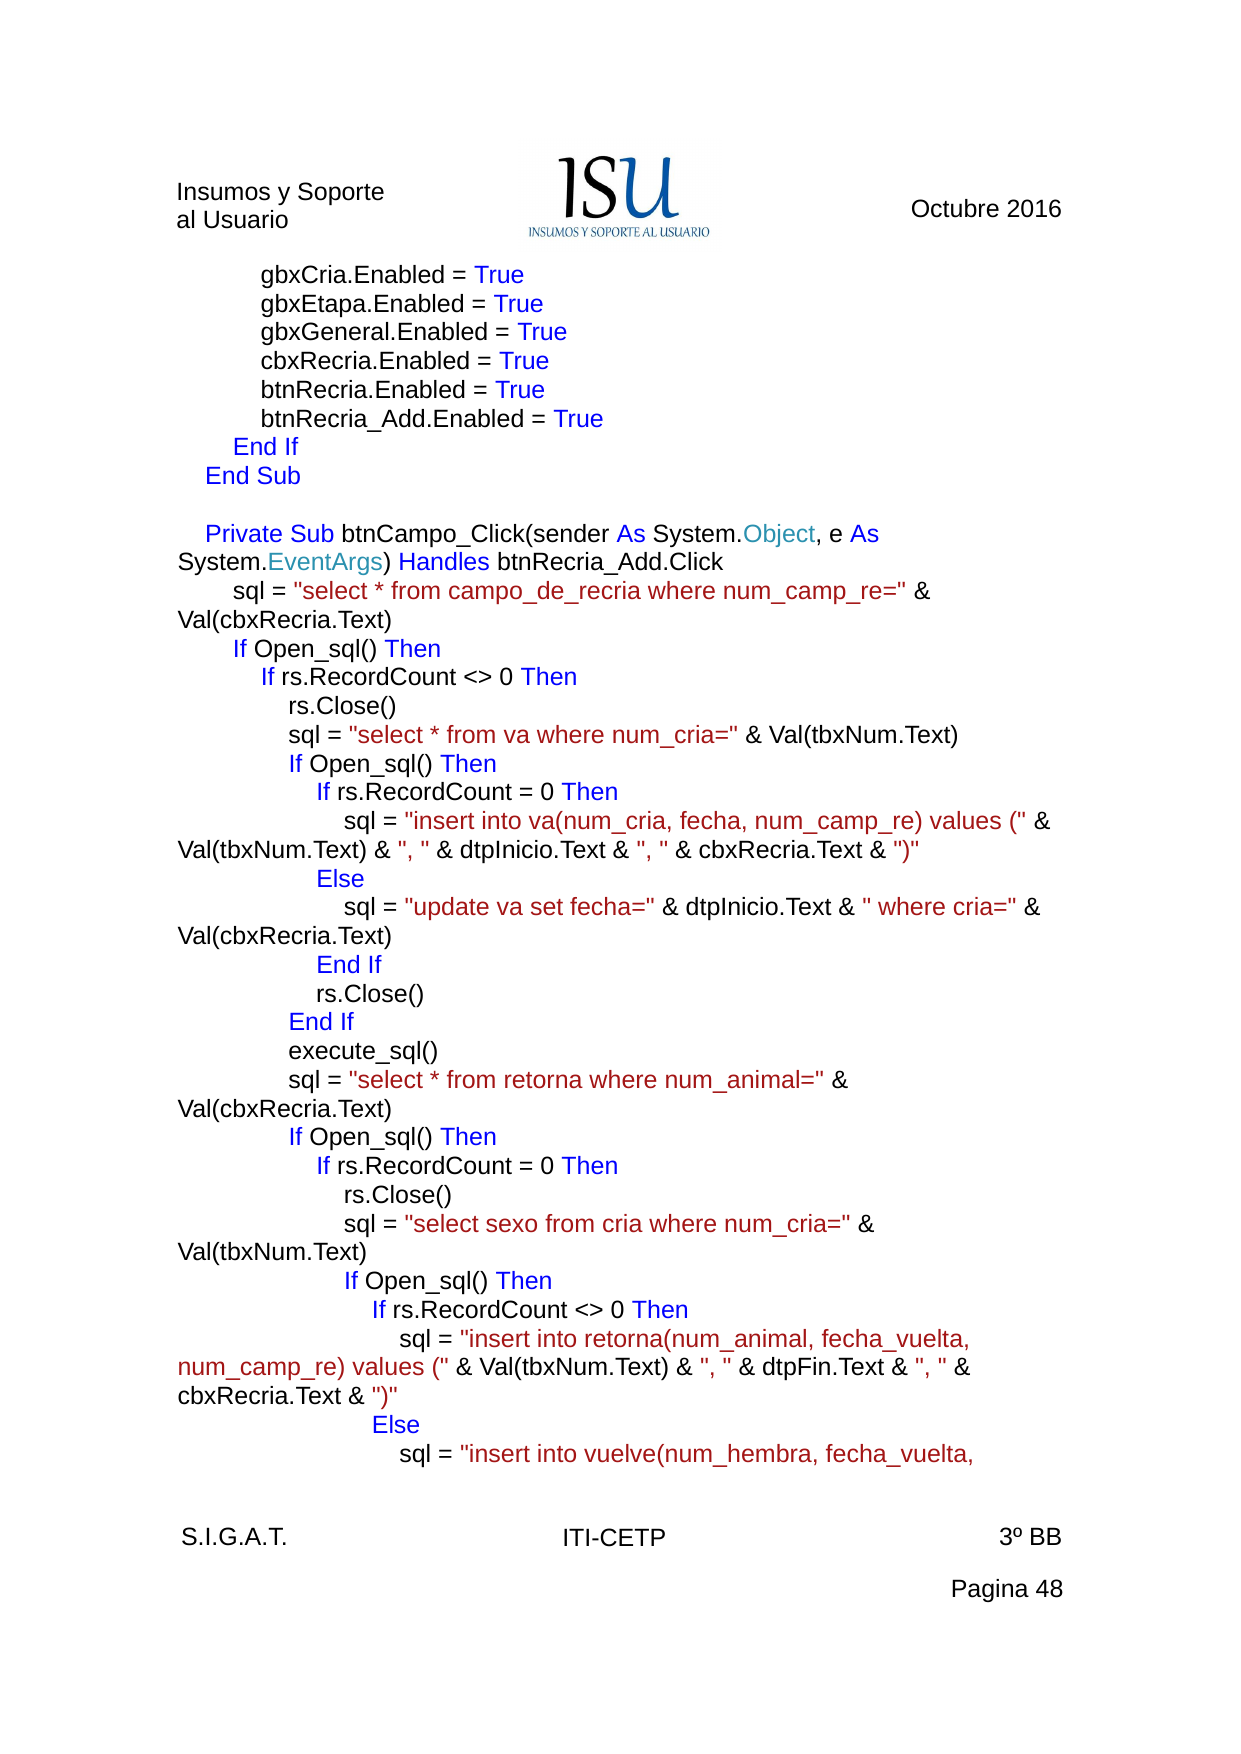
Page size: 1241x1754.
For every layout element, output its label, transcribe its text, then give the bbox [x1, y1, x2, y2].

text If Open_sql() Then [177, 1122, 1063, 1151]
text sql = "insert into vuelve(num_hembra, fecha_vuelta, [177, 1438, 1063, 1467]
text sql = "select * from campo_de_recria where num_camp_re=" & Val(cbxRecria.Text) [177, 576, 1063, 633]
text sql = "select * from retorna where num_animal=" & Val(cbxRecria.Text) [177, 1065, 1063, 1122]
text If Open_sql() Then [177, 633, 1063, 662]
text Else [177, 863, 1063, 892]
text Else [177, 1410, 1063, 1438]
text sql = "select sexo from cria where num_cria=" & Val(tbxNum.Text) [177, 1208, 1063, 1266]
text If rs.RecordCount = 0 Then [177, 777, 1063, 806]
text If rs.RecordCount <> 0 Then [177, 662, 1063, 691]
text If rs.RecordCount <> 0 Then [177, 1295, 1063, 1323]
text execute_sql() [177, 1036, 1063, 1065]
text sql = "select * from va where num_cria=" & Val(tbxNum.Text) [177, 720, 1063, 748]
text sql = "update va set fecha=" & dtpInicio.Text & " where cria=" & Val(cbxRecria.Text) [177, 892, 1063, 950]
text End If [177, 432, 1063, 461]
text rs.Close() [177, 1180, 1063, 1208]
text If Open_sql() Then [177, 1266, 1063, 1295]
text cbxRecria.Enabled = True [177, 346, 1063, 375]
text rs.Close() [177, 978, 1063, 1007]
text sql = "insert into va(num_cria, fecha, num_camp_re) values (" & Val(tbxNum.Text) & ", " & dtpInicio.Text & ", " & cbxRecria.Text & ")" [177, 806, 1063, 863]
text Private Sub btnCampo_Click(sender As System.Object, e As System.EventArgs) Handles btnRecria_Add.Click [177, 518, 1063, 576]
text End If [177, 1007, 1063, 1036]
text gbxCria.Enabled = True [177, 260, 1063, 288]
text rs.Close() [177, 691, 1063, 720]
text If rs.RecordCount = 0 Then [177, 1151, 1063, 1180]
text btnRecria_Add.Enabled = True [177, 403, 1063, 432]
text sql = "insert into retorna(num_animal, fecha_vuelta, num_camp_re) values (" & Val(tbxNum.Text) & ", " & dtpFin.Text & ", " & cbxRecria.Text & ")" [177, 1323, 1063, 1410]
text End If [177, 950, 1063, 978]
text btnRecria.Enabled = True [177, 375, 1063, 403]
text gbxEtapa.Enabled = True [177, 288, 1063, 317]
picture [517, 138, 723, 252]
text If Open_sql() Then [177, 748, 1063, 777]
text gbxGeneral.Enabled = True [177, 317, 1063, 346]
text End Sub [177, 461, 1063, 490]
